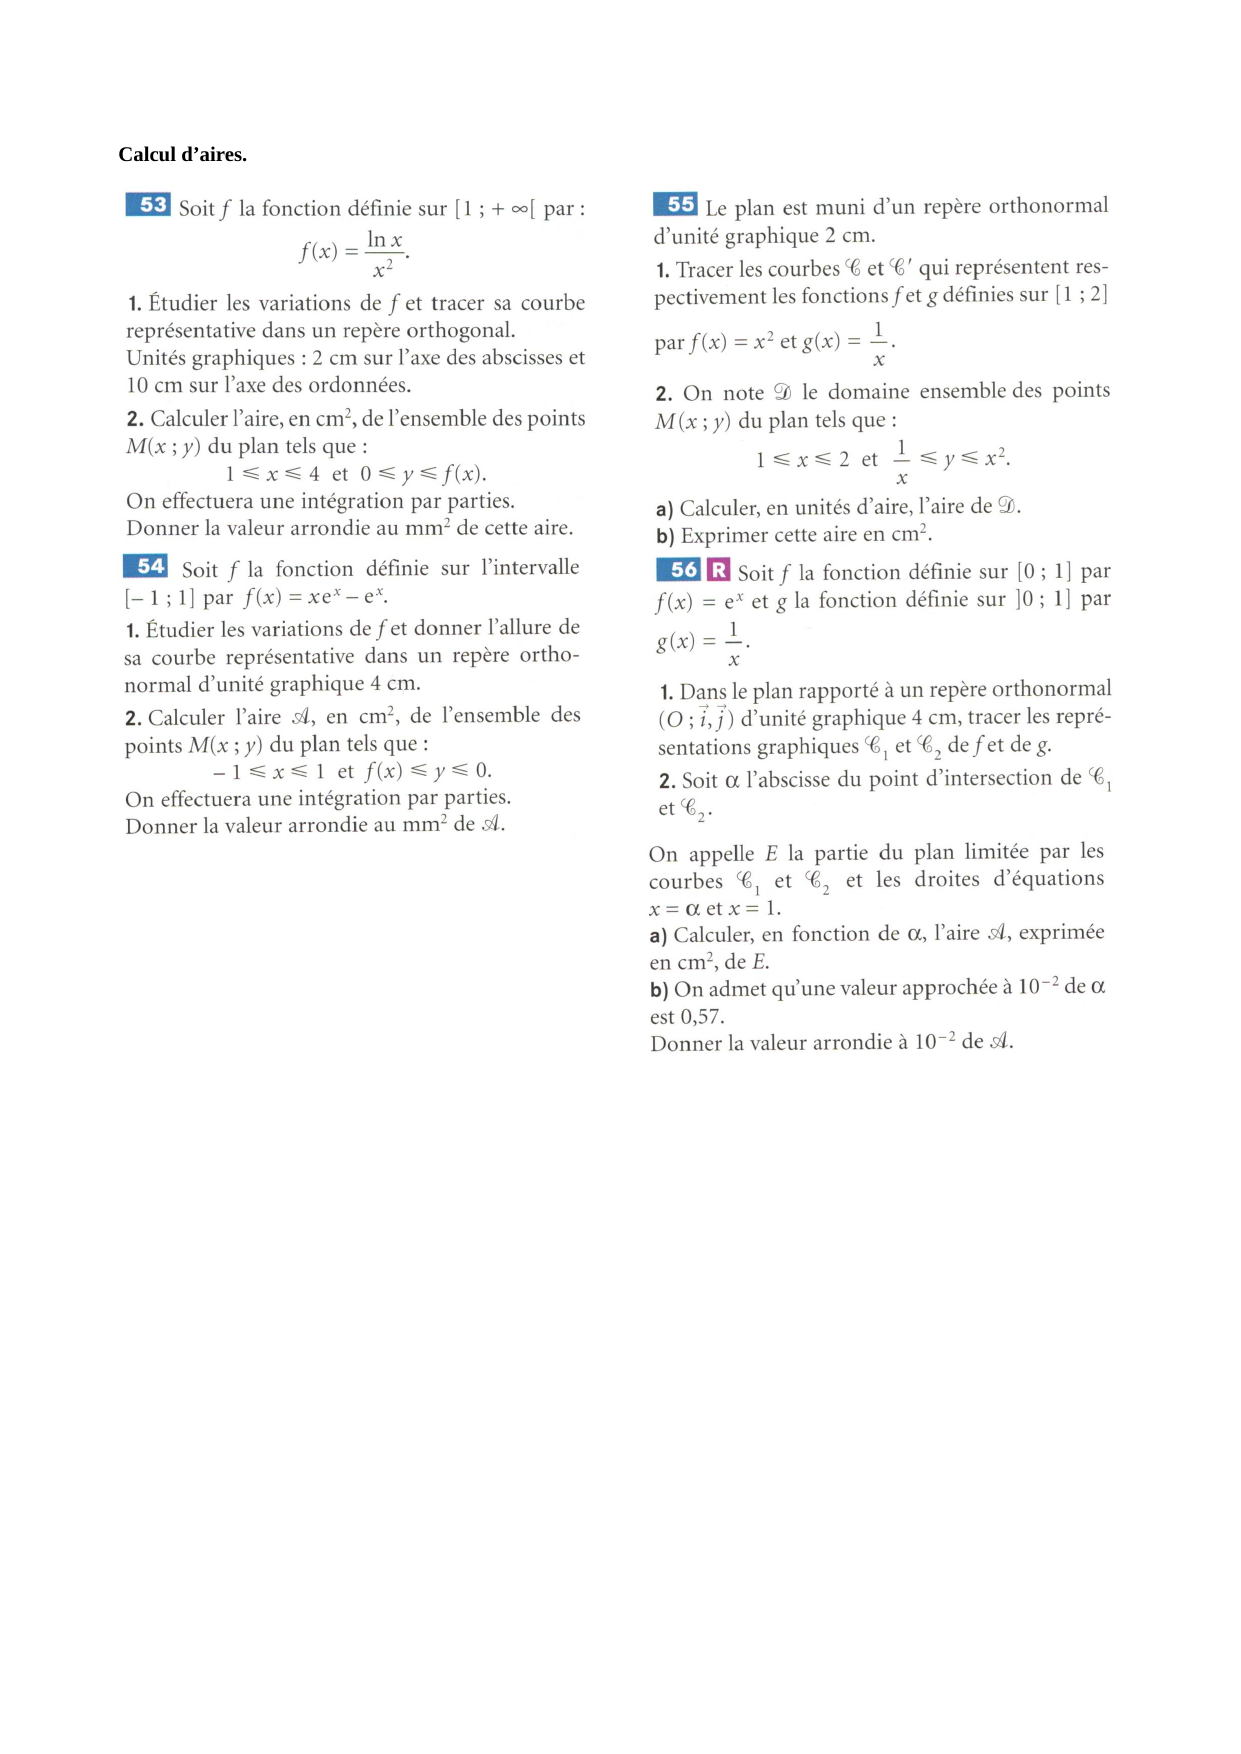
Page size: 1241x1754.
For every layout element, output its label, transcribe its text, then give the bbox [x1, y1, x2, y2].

text Calcul d’aires. [118, 142, 1122, 166]
